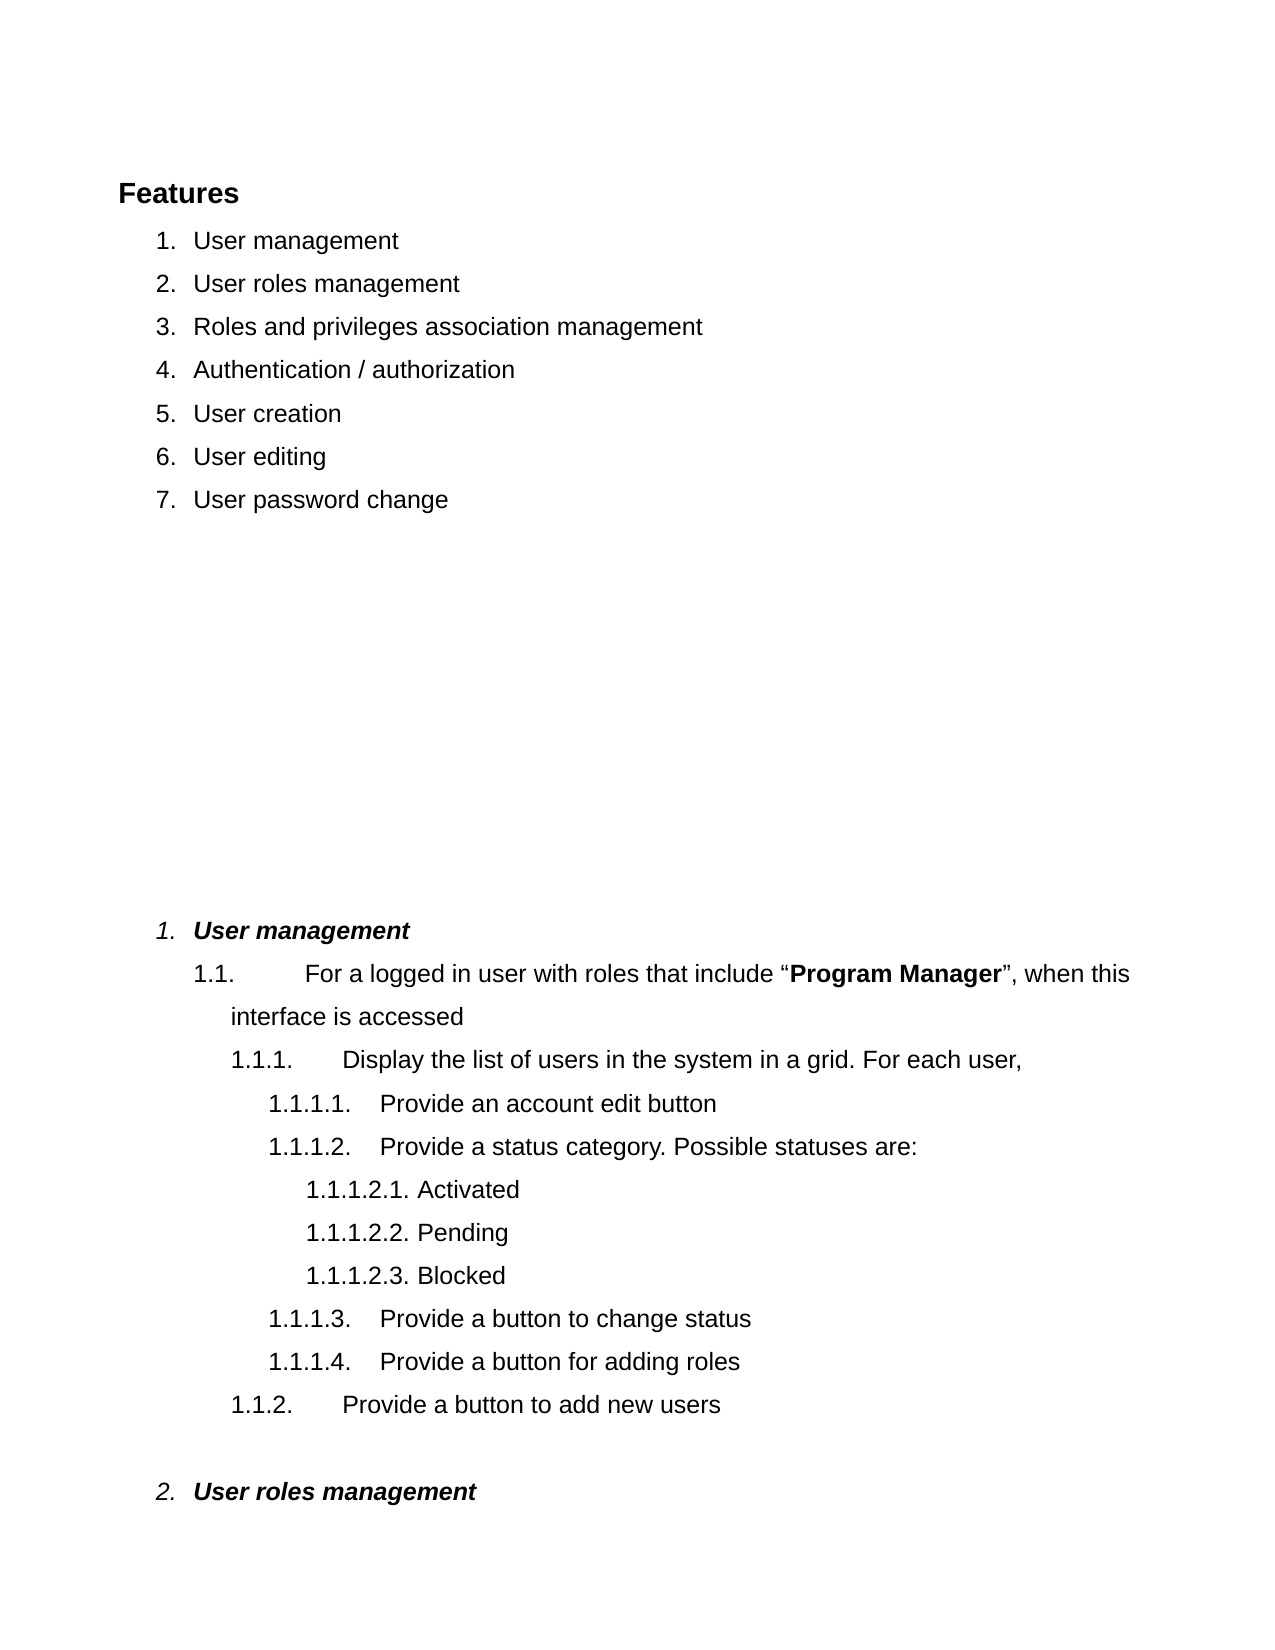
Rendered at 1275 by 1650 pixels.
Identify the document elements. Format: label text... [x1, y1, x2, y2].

list Authentication / authorization [156, 355, 1157, 384]
list Provide a button to add new users [231, 1390, 1157, 1419]
list User roles management [156, 269, 1157, 298]
list Provide an account edit button [268, 1088, 1157, 1117]
list For a logged in user with roles that include “Program Manager”, when this interface is accessed [193, 959, 1157, 1031]
list Display the list of users in the system in a grid. For each user, [231, 1045, 1157, 1074]
list Activated [306, 1175, 1157, 1203]
list User management [156, 916, 1157, 945]
list Provide a status category. Possible statuses are: [268, 1132, 1157, 1160]
list Pending [306, 1218, 1157, 1247]
text Features [118, 176, 1157, 209]
list Provide a button for adding roles [268, 1347, 1157, 1376]
list Blocked [306, 1261, 1157, 1290]
list User password change [156, 485, 1157, 513]
list User management [156, 226, 1157, 255]
list User roles management [156, 1477, 1157, 1505]
list Provide a button to change status [268, 1304, 1157, 1333]
list User editing [156, 442, 1157, 470]
list User creation [156, 398, 1157, 427]
list Roles and privileges association management [156, 312, 1157, 341]
